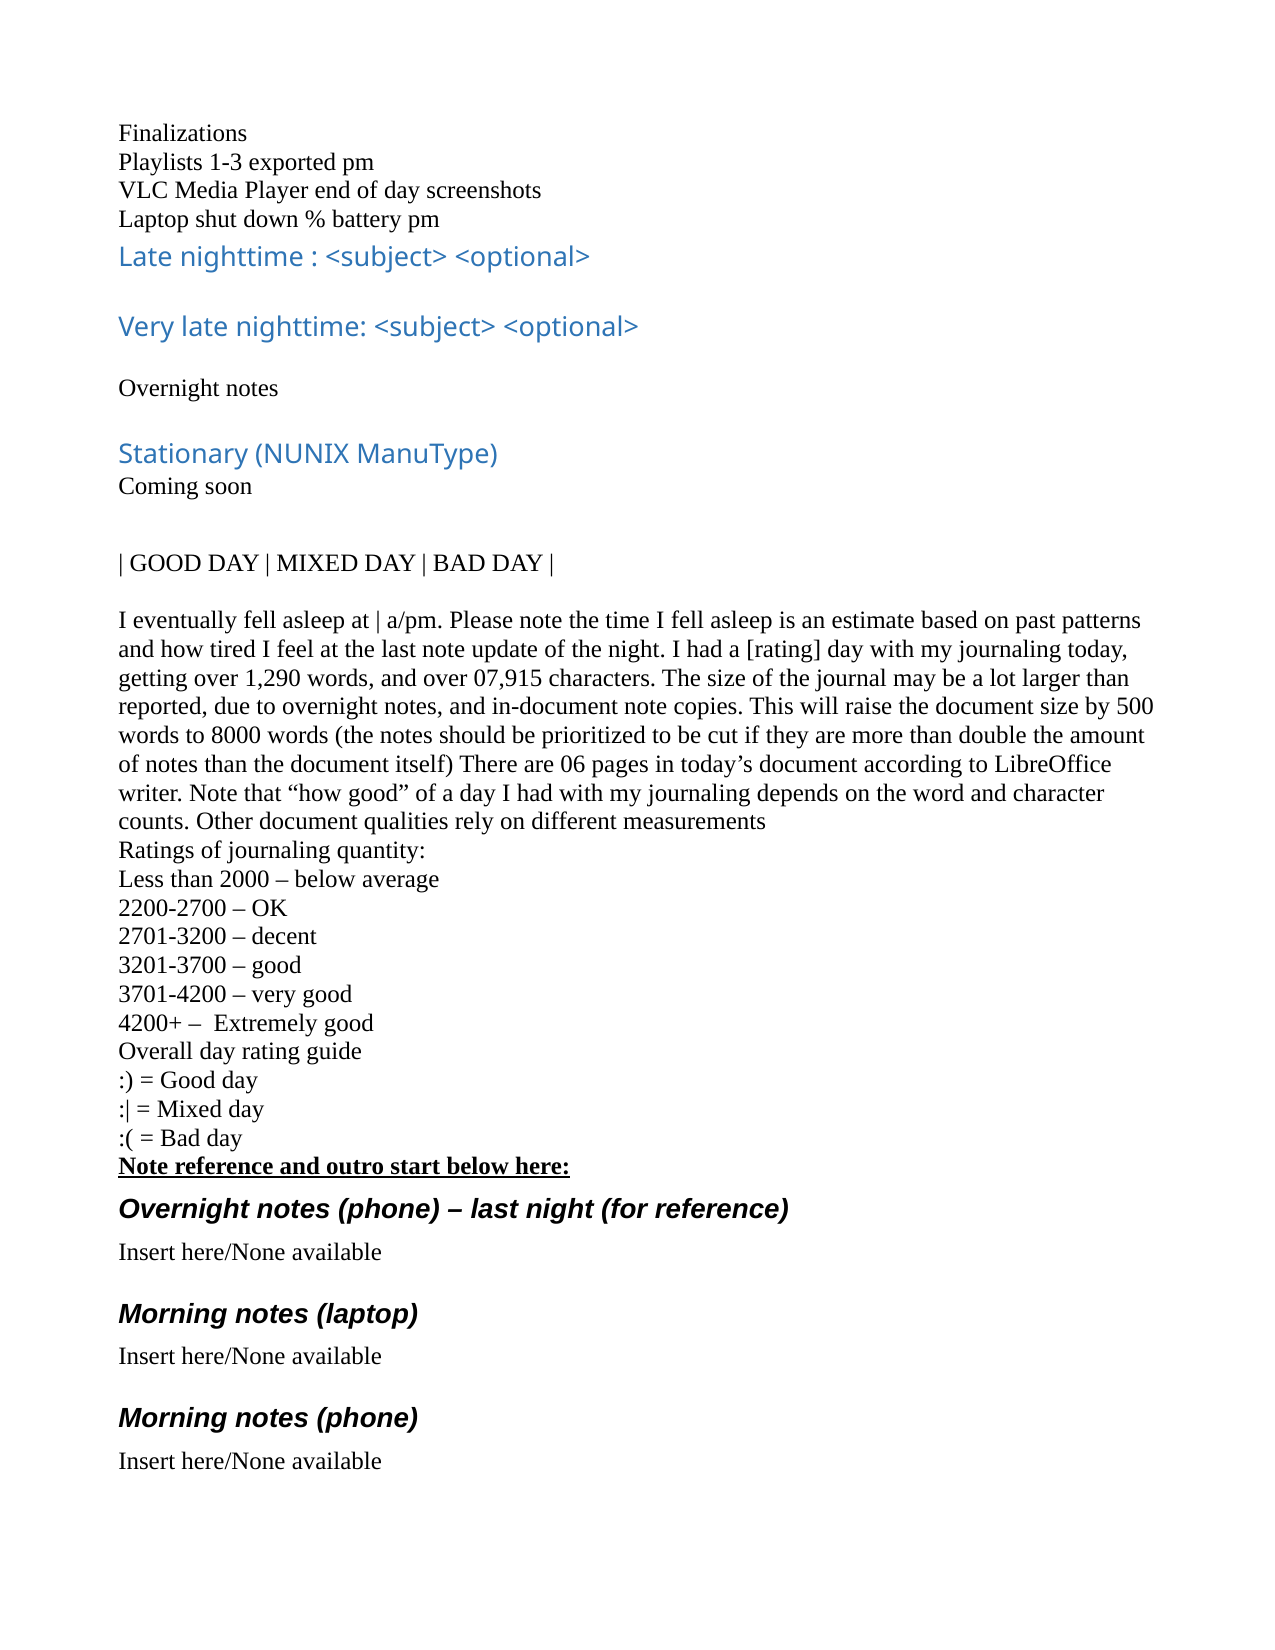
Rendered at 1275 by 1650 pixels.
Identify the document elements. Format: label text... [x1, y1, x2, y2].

text Overnight notes [118, 373, 1157, 401]
text Coming soon [118, 471, 1157, 500]
text VLC Media Player end of day screenshots [118, 176, 1157, 204]
text Note reference and outro start below here: [118, 1151, 1157, 1180]
subtitle Stationary (NUNIX ManuType) [118, 434, 1157, 471]
text Insert here/None available [118, 1341, 1157, 1370]
text I eventually fell asleep at | a/pm. Please note the time I fell asleep is an estimate based on past patterns and how tired I feel at the last note update of the night. I had a [rating] day with my journaling today, getting over 1,290 words, and over 07,915 characters. The size of the journal may be a lot larger than reported, due to overnight notes, and in-document note copies. This will raise the document size by 500 words to 8000 words (the notes should be prioritized to be cut if they are more than double the amount of notes than the document itself) There are 06 pages in today’s document according to LibreOffice writer. Note that “how good” of a day I had with my journaling depends on the word and character counts. Other document qualities rely on different measurements [118, 605, 1157, 835]
text | GOOD DAY | MIXED DAY | BAD DAY | [118, 548, 1157, 576]
text 3201-3700 – good [118, 950, 1157, 979]
text Insert here/None available [118, 1237, 1157, 1266]
text :( = Bad day [118, 1123, 1157, 1151]
text :) = Good day [118, 1065, 1157, 1094]
text Ratings of journaling quantity: [118, 835, 1157, 864]
text Playlists 1-3 exported pm [118, 147, 1157, 176]
text Less than 2000 – below average [118, 864, 1157, 893]
text Finalizations [118, 118, 1157, 147]
text 3701-4200 – very good [118, 979, 1157, 1008]
subtitle Morning notes (phone) [118, 1402, 1157, 1433]
text Insert here/None available [118, 1446, 1157, 1475]
text 2200-2700 – OK [118, 893, 1157, 921]
text Overall day rating guide [118, 1036, 1157, 1065]
subtitle Late nighttime : <subject> <optional> [118, 237, 1157, 274]
text 2701-3200 – decent [118, 921, 1157, 950]
text 4200+ – Extremely good [118, 1008, 1157, 1036]
text :| = Mixed day [118, 1094, 1157, 1123]
subtitle Overnight notes (phone) – last night (for reference) [118, 1193, 1157, 1224]
text Laptop shut down % battery pm [118, 204, 1157, 233]
subtitle Very late nighttime: <subject> <optional> [118, 307, 1157, 344]
subtitle Morning notes (laptop) [118, 1297, 1157, 1329]
